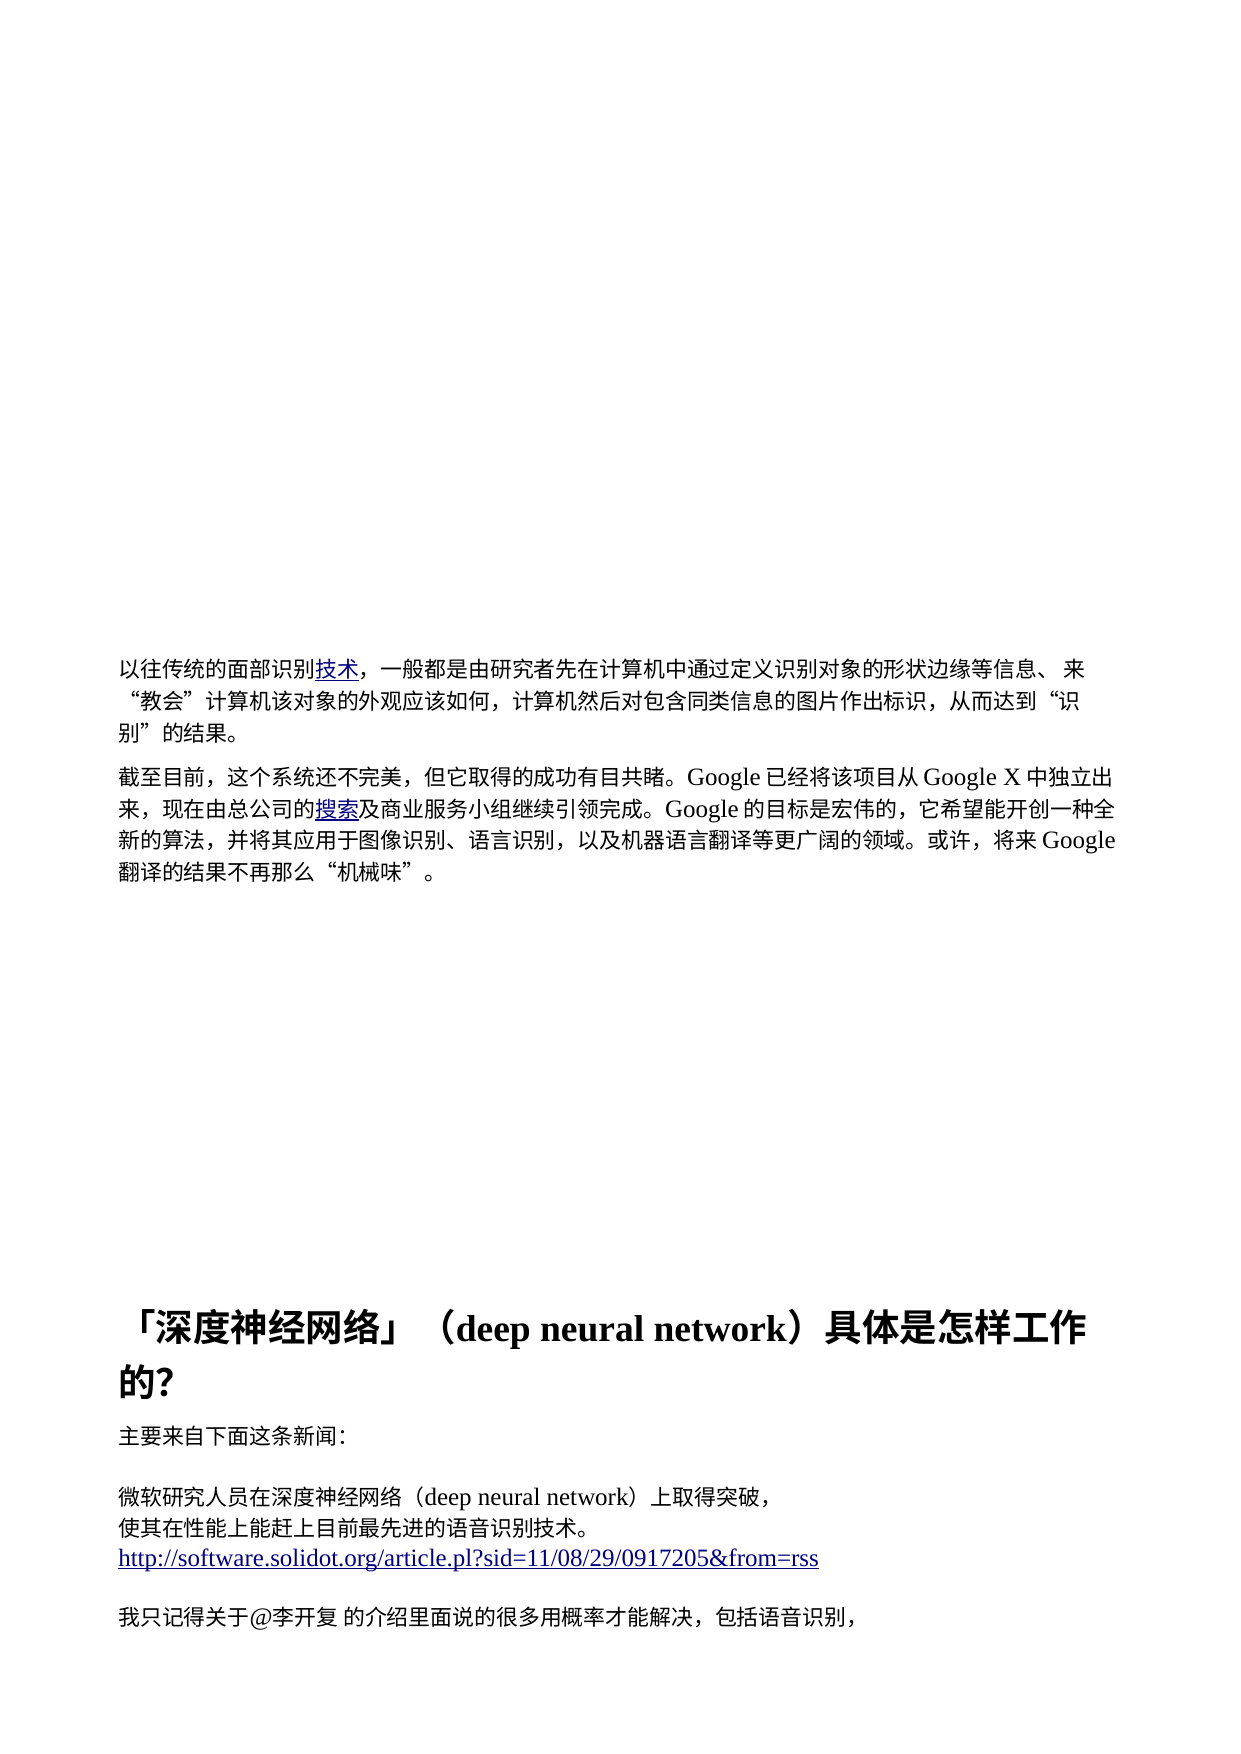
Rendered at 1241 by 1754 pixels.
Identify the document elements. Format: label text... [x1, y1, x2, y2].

subtitle 「深度神经网络」（deep neural network）具体是怎样工作的？ [118, 1298, 1122, 1407]
text 主要来自下面这条新闻： 微软研究人员在深度神经网络（deep neural network）上取得突破， 使其在性能上能赶上目前最先进的语音识别技术。 http://software.solidot.org/article.pl?sid=11/08/29/0917205&from=rss 我只记得关于@李开复 的介绍里面说的很多用概率才能解决，包括语音识别， [118, 1419, 1122, 1632]
text 截至目前，这个系统还不完美，但它取得的成功有目共睹。Google已经将该项目从Google X中独立出来，现在由总公司的搜索及商业服务小组继续引领完成。Google的目标是宏伟的，它希望能开创一种全新的算法，并将其应用于图像识别、语言识别，以及机器语言翻译等更广阔的领域。或许，将来 Google 翻译的结果不再那么“机械味”。 [118, 760, 1122, 887]
text 以往传统的面部识别技术，一般都是由研究者先在计算机中通过定义识别对象的形状边缘等信息、 来“教会”计算机该对象的外观应该如何，计算机然后对包含同类信息的图片作出标识，从而达到“识别”的结果。 [118, 652, 1122, 748]
